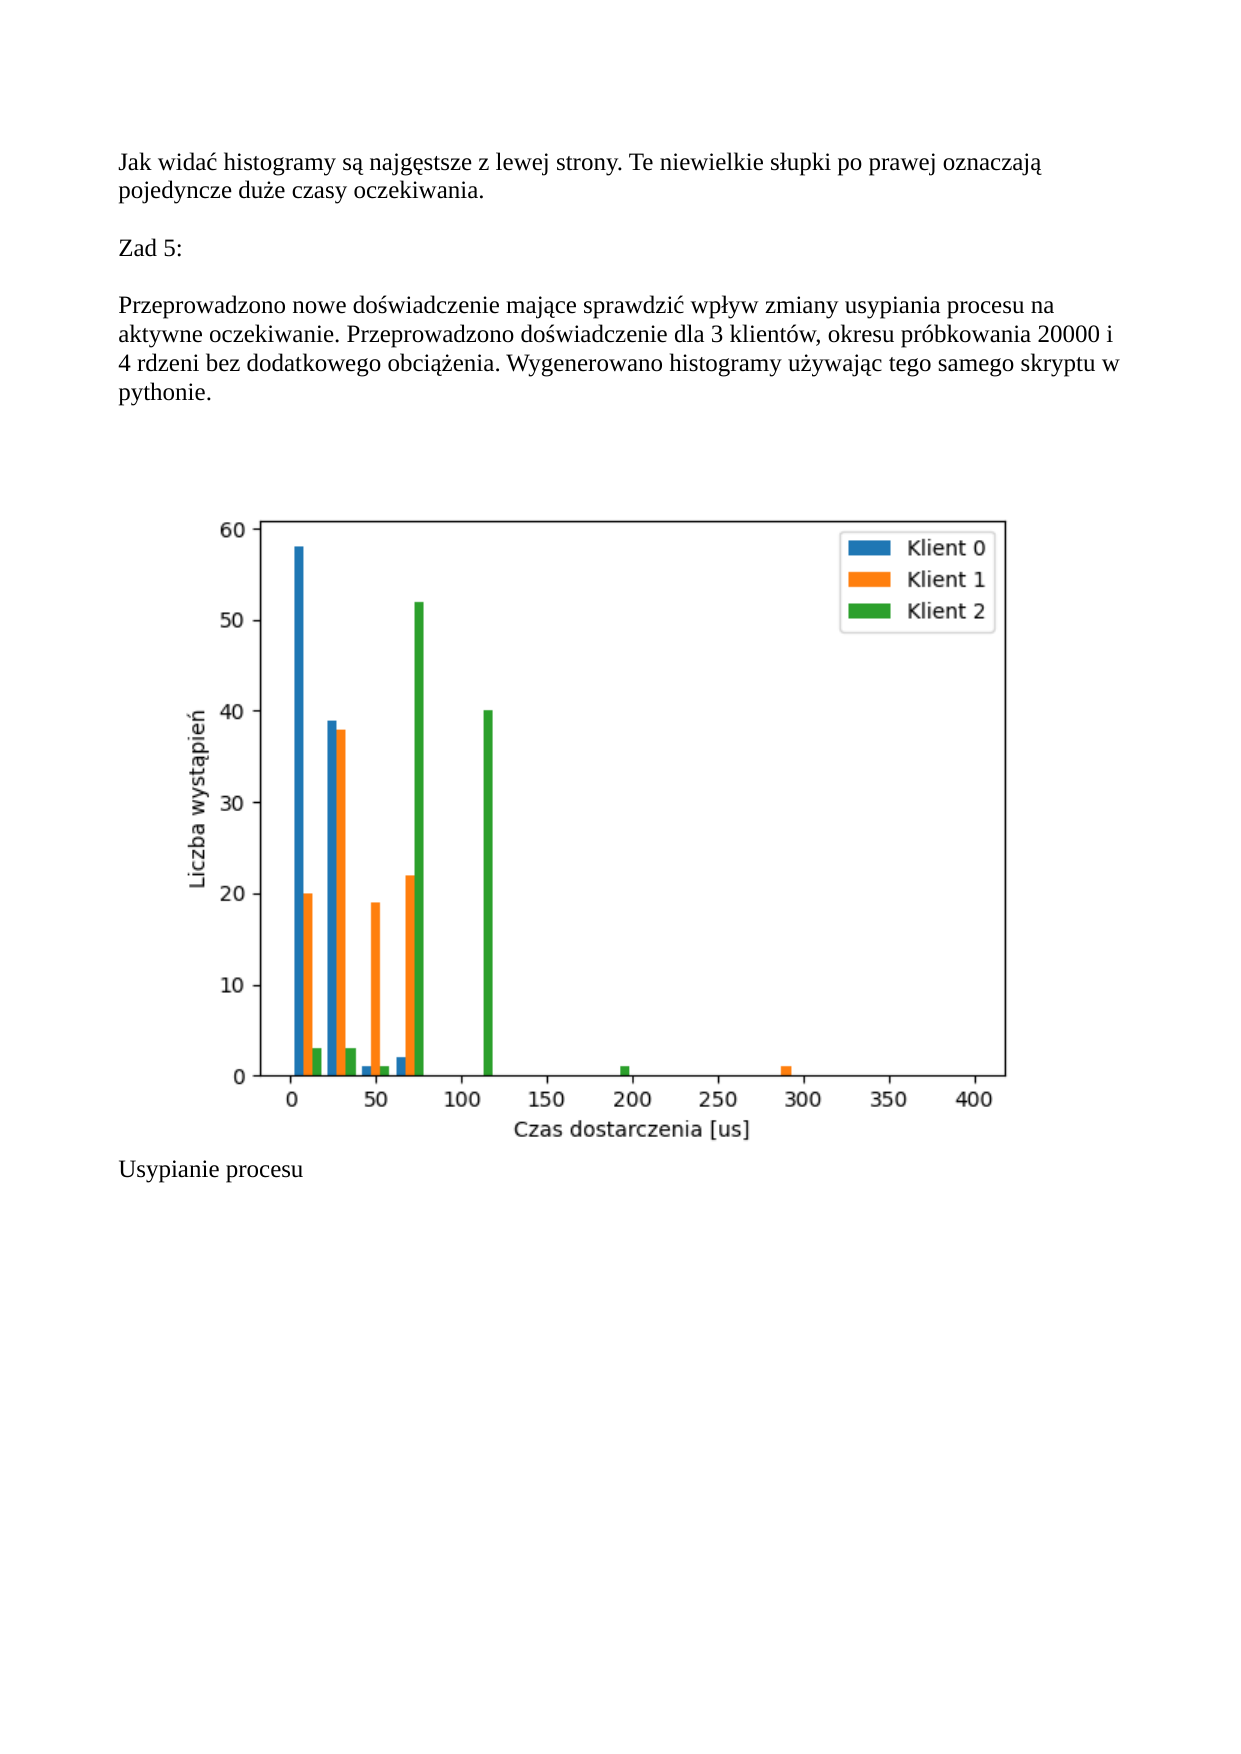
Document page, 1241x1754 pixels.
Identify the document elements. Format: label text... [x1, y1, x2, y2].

text Zad 5: [118, 233, 1122, 262]
text Jak widać histogramy są najgęstsze z lewej strony. Te niewielkie słupki po prawej oznaczają pojedyncze duże czasy oczekiwania. [118, 147, 1122, 204]
text Przeprowadzono nowe doświadczenie mające sprawdzić wpływ zmiany usypiania procesu na aktywne oczekiwanie. Przeprowadzono doświadczenie dla 3 klientów, okresu próbkowania 20000 i 4 rdzeni bez dodatkowego obciążenia. Wygenerowano histogramy używając tego samego skryptu w pythonie. [118, 291, 1122, 406]
text Usypianie procesu [118, 434, 1122, 1183]
picture [140, 434, 1100, 1155]
